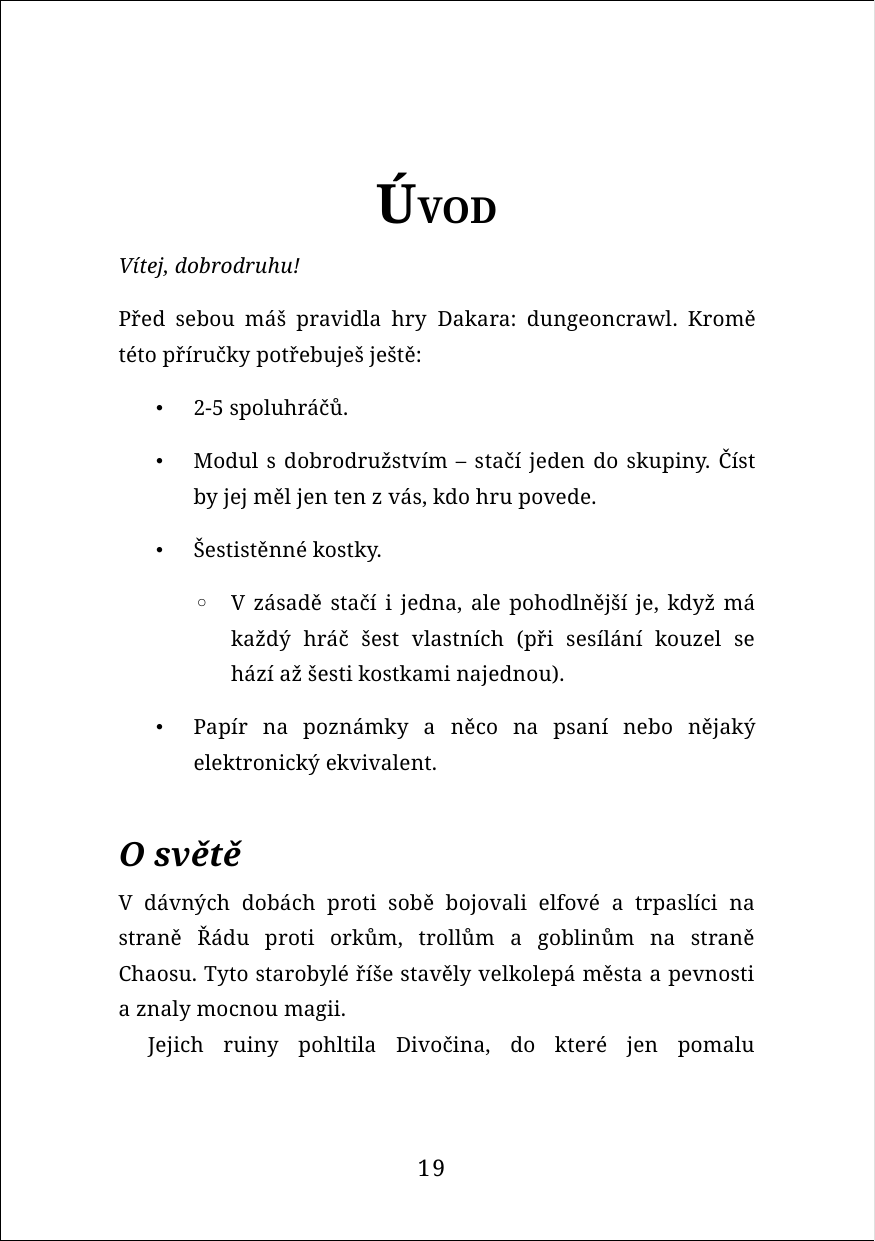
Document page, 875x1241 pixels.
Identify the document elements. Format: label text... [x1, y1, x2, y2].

subtitle O světě [118, 831, 756, 876]
text V dávných dobách proti sobě bojovali elfové a trpaslíci na straně Řádu proti orkům, trollům a goblinům na straně Chaosu. Tyto starobylé říše stavěly velkolepá města a pevnosti a znaly mocnou magii. Jejich ruiny pohltila Divočina, do které jen pomalu [118, 888, 756, 1058]
list 2-5 spoluhráčů. [156, 393, 756, 421]
subtitle Úvod [118, 166, 756, 239]
list Šestistěnné kostky. [156, 535, 756, 563]
text Vítej, dobrodruhu! [118, 251, 756, 279]
list Papír na poznámky a⁠ něco na psaní nebo nějaký elektronický ekvivalent. [156, 712, 756, 776]
text Před sebou máš pravidla hry Dakara: dungeoncrawl. Kromě této příručky potřebuješ ještě: [118, 304, 756, 368]
list V⁠ zásadě stačí i⁠ jedna, ale pohodlnější je, když má každý hráč šest vlastních (při sesílání kouzel se hází až šesti kostkami najednou). [193, 588, 756, 688]
list Modul s dobrodružstvím – stačí jeden do skupiny. Číst by jej měl jen ten z vás, kdo hru povede. [156, 446, 756, 510]
